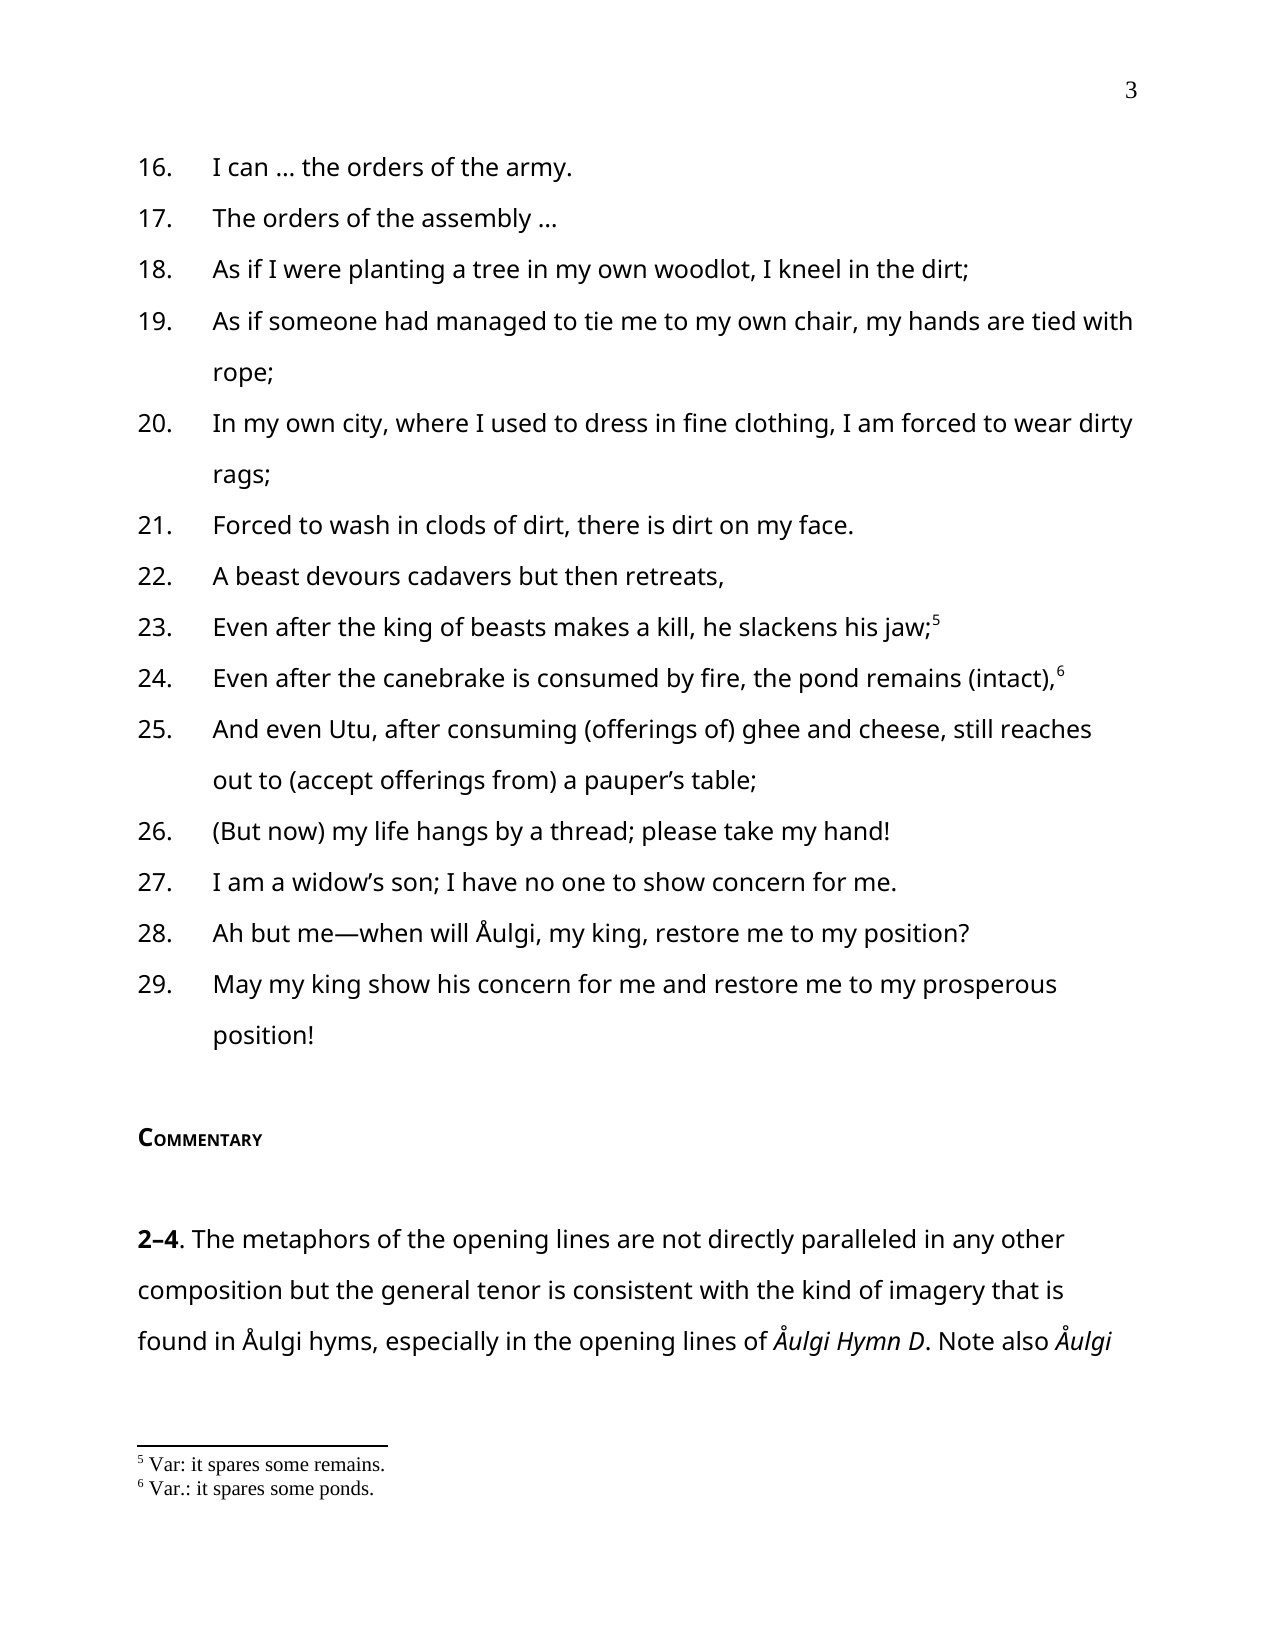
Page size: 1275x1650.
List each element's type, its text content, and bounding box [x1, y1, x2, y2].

text 26. (But now) my life hangs by a thread; please take my hand! [137, 813, 1138, 848]
text 17. The orders of the assembly … [137, 201, 1138, 235]
text 16. I can … the orders of the army. [137, 150, 1138, 184]
text 18. As if I were planting a tree in my own woodlot, I kneel in the dirt; [137, 252, 1138, 286]
text 19. As if someone had managed to tie me to my own chair, my hands are tied with rope; [137, 303, 1138, 388]
text 23. Even after the king of beasts makes a kill, he slackens his jaw; [137, 609, 1138, 643]
subtitle Commentary [137, 1120, 1138, 1154]
text 21. Forced to wash in clods of dirt, there is dirt on my face. [137, 507, 1138, 541]
text 22. A beast devours cadavers but then retreats, [137, 558, 1138, 592]
text 27. I am a widow’s son; I have no one to show concern for me. [137, 864, 1138, 899]
text Var.: it spares some ponds. [137, 1476, 1138, 1500]
text Var: it spares some remains. [137, 1452, 1138, 1476]
text 28. Ah but me—when will Åulgi, my king, restore me to my position? [137, 916, 1138, 950]
text 29. May my king show his concern for me and restore me to my prosperous position! [137, 967, 1138, 1052]
text 2–4. The metaphors of the opening lines are not directly paralleled in any other composition but the general tenor is consistent with the kind of imagery that is found in Åulgi hyms, especially in the opening lines of Åulgi Hymn D. Note also Åulgi [137, 1222, 1138, 1358]
text 20. In my own city, where I used to dress in fine clothing, I am forced to wear dirty rags; [137, 405, 1138, 490]
text 24. Even after the canebrake is consumed by fire, the pond remains (intact), [137, 660, 1138, 694]
text 25. And even Utu, after consuming (offerings of) ghee and cheese, still reaches out to (accept offerings from) a pauper’s table; [137, 711, 1138, 797]
